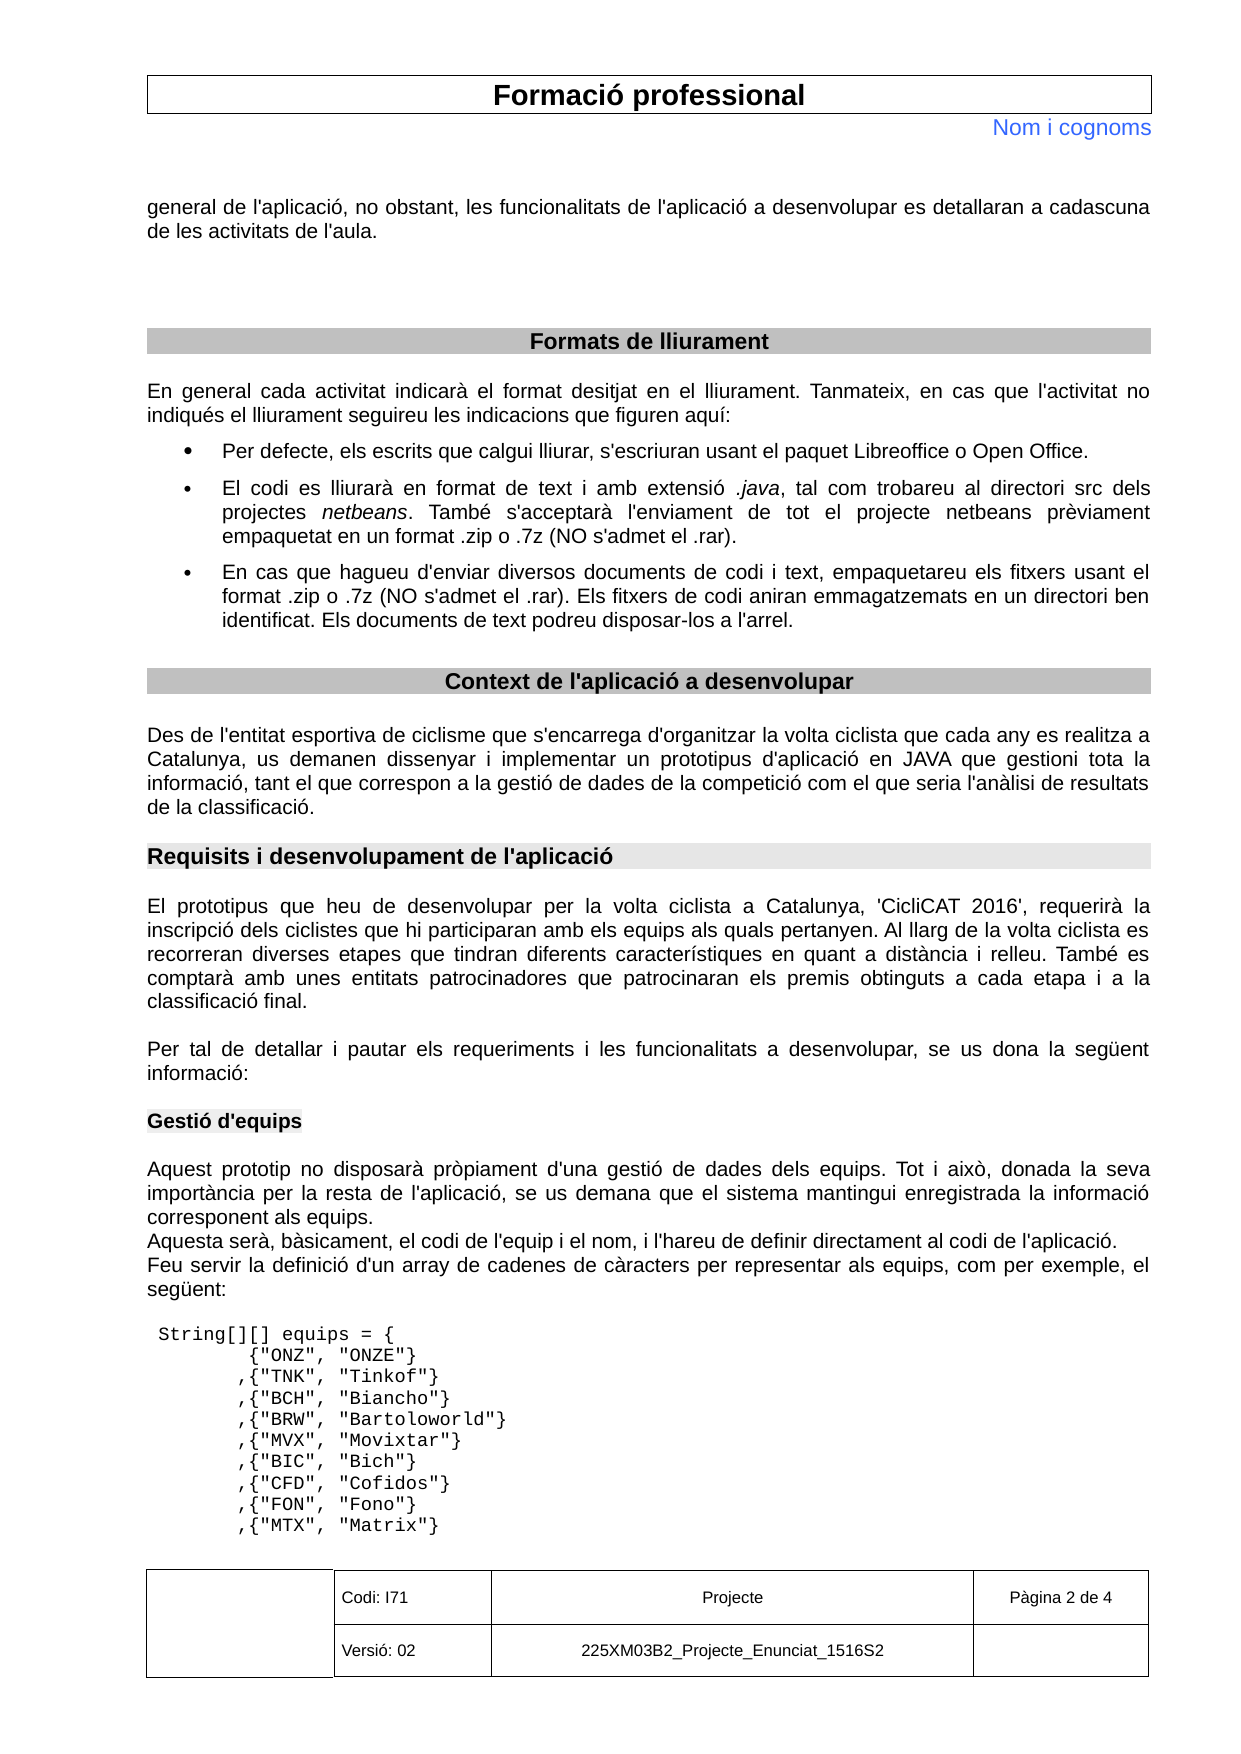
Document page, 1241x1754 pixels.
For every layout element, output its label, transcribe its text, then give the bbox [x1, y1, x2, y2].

text Requisits i desenvolupament de l'aplicació [147, 843, 1151, 869]
text ,{"MVX", "Movixtar"} [147, 1431, 1151, 1452]
text Aquest prototip no disposarà pròpiament d'una gestió de dades dels equips. Tot i això, donada la seva importància per la resta de l'aplicació, se us demana que el sistema mantingui enregistrada la informació corresponent als equips. [147, 1157, 1151, 1229]
text Per tal de detallar i pautar els requeriments i les funcionalitats a desenvolupar, se us dona la següent informació: [147, 1037, 1151, 1085]
text ,{"BIC", "Bich"} [147, 1452, 1151, 1473]
text general de l'aplicació, no obstant, les funcionalitats de l'aplicació a desenvolupar es detallaran a cadascuna de les activitats de l'aula. [147, 195, 1151, 243]
text Feu servir la definició d'un array de cadenes de càracters per representar als equips, com per exemple, el següent: [147, 1253, 1151, 1301]
text En general cada activitat indicarà el format desitjat en el lliurament. Tanmateix, en cas que l'activitat no indiqués el lliurament seguireu les indicacions que figuren aquí: [147, 378, 1151, 426]
list El codi es lliurarà en format de text i amb extensió .java, tal com trobareu al directori src dels projectes netbeans. També s'acceptarà l'enviament de tot el projecte netbeans prèviament empaquetat en un format .zip o .7z (NO s'admet el .rar). [184, 476, 1151, 547]
text Gestió d'equips [147, 1109, 1151, 1133]
text El prototipus que heu de desenvolupar per la volta ciclista a Catalunya, 'CicliCAT 2016', requerirà la inscripció dels ciclistes que hi participaran amb els equips als quals pertanyen. Al llarg de la volta ciclista es recorreran diverses etapes que tindran diferents característiques en quant a distància i relleu. També es comptarà amb unes entitats patrocinadores que patrocinaran els premis obtinguts a cada etapa i a la classificació final. [147, 893, 1151, 1013]
text Context de l'aplicació a desenvolupar [147, 668, 1151, 694]
text ,{"TNK", "Tinkof"} [147, 1367, 1151, 1388]
text {"ONZ", "ONZE"} [147, 1346, 1151, 1367]
text ,{"MTX", "Matrix"} [147, 1516, 1151, 1537]
text ,{"BRW", "Bartoloworld"} [147, 1410, 1151, 1431]
text ,{"FON", "Fono"} [147, 1495, 1151, 1516]
list Per defecte, els escrits que calgui lliurar, s'escriuran usant el paquet Libreoffice o Open Office. [184, 439, 1151, 463]
text Formats de lliurament [147, 328, 1151, 354]
text ,{"BCH", "Biancho"} [147, 1388, 1151, 1410]
text Des de l'entitat esportiva de ciclisme que s'encarrega d'organitzar la volta ciclista que cada any es realitza a Catalunya, us demanen dissenyar i implementar un prototipus d'aplicació en JAVA que gestioni tota la informació, tant el que correspon a la gestió de dades de la competició com el que seria l'anàlisi de resultats de la classificació. [147, 723, 1151, 819]
text ,{"CFD", "Cofidos"} [147, 1473, 1151, 1495]
text Aquesta serà, bàsicament, el codi de l'equip i el nom, i l'hareu de definir directament al codi de l'aplicació. [147, 1229, 1151, 1253]
text String[][] equips = { [147, 1325, 1151, 1346]
list En cas que hagueu d'enviar diversos documents de codi i text, empaquetareu els fitxers usant el format .zip o .7z (NO s'admet el .rar). Els fitxers de codi aniran emmagatzemats en un directori ben identificat. Els documents de text podreu disposar-los a l'arrel. [184, 560, 1151, 632]
